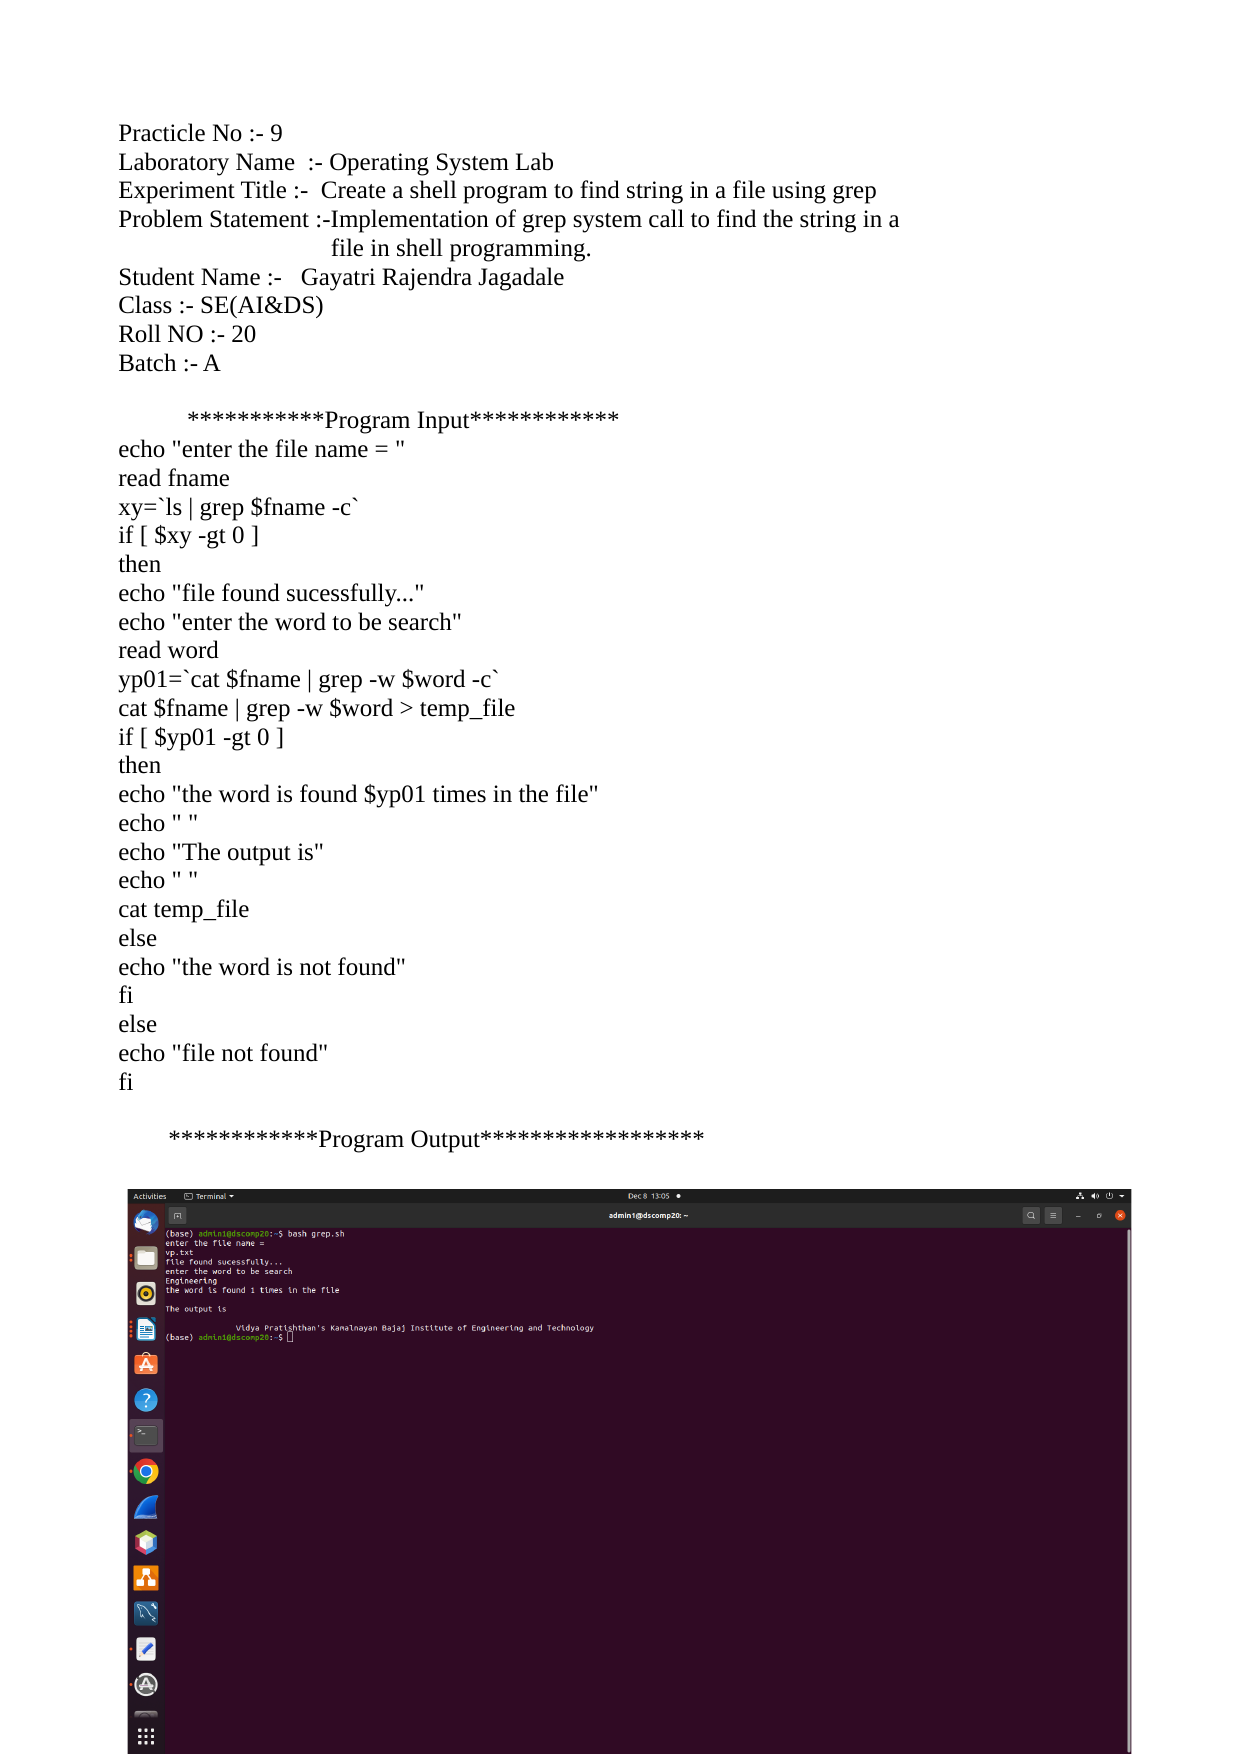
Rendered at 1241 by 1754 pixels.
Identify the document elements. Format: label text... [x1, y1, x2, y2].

text Laboratory Name :- Operating System Lab [118, 147, 1122, 176]
text echo "enter the word to be search" [118, 607, 1122, 636]
text echo "the word is found $yp01 times in the file" [118, 779, 1122, 808]
text read word [118, 636, 1122, 664]
text fi [118, 1067, 1122, 1096]
text Student Name :- Gayatri Rajendra Jagadale [118, 262, 1122, 291]
text if [ $xy -gt 0 ] [118, 521, 1122, 549]
text file in shell programming. [118, 233, 1122, 262]
text Roll NO :- 20 [118, 319, 1122, 348]
text then [118, 549, 1122, 578]
text echo " " [118, 866, 1122, 894]
text else [118, 923, 1122, 952]
text ************Program Output****************** [118, 1124, 1122, 1153]
text cat $fname | grep -w $word > temp_file [118, 693, 1122, 722]
text read fname [118, 463, 1122, 492]
text Experiment Title :- Create a shell program to find string in a file using grep [118, 176, 1122, 204]
text cat temp_file [118, 894, 1122, 923]
text yp01=`cat $fname | grep -w $word -c` [118, 664, 1122, 693]
picture [127, 1189, 1132, 1754]
text echo " " [118, 808, 1122, 837]
text then [118, 751, 1122, 779]
text Batch :- A [118, 348, 1122, 377]
text echo "file found sucessfully..." [118, 578, 1122, 607]
text echo "the word is not found" [118, 952, 1122, 981]
text echo "enter the file name = " [118, 434, 1122, 463]
text echo "file not found" [118, 1038, 1122, 1067]
text Class :- SE(AI&DS) [118, 291, 1122, 319]
text Problem Statement :-Implementation of grep system call to find the string in a [118, 204, 1122, 233]
text if [ $yp01 -gt 0 ] [118, 722, 1122, 751]
text else [118, 1009, 1122, 1038]
text ***********Program Input************ [118, 406, 1122, 434]
text Practicle No :- 9 [118, 118, 1122, 147]
text echo "The output is" [118, 837, 1122, 866]
text xy=`ls | grep $fname -c` [118, 492, 1122, 521]
text fi [118, 981, 1122, 1009]
